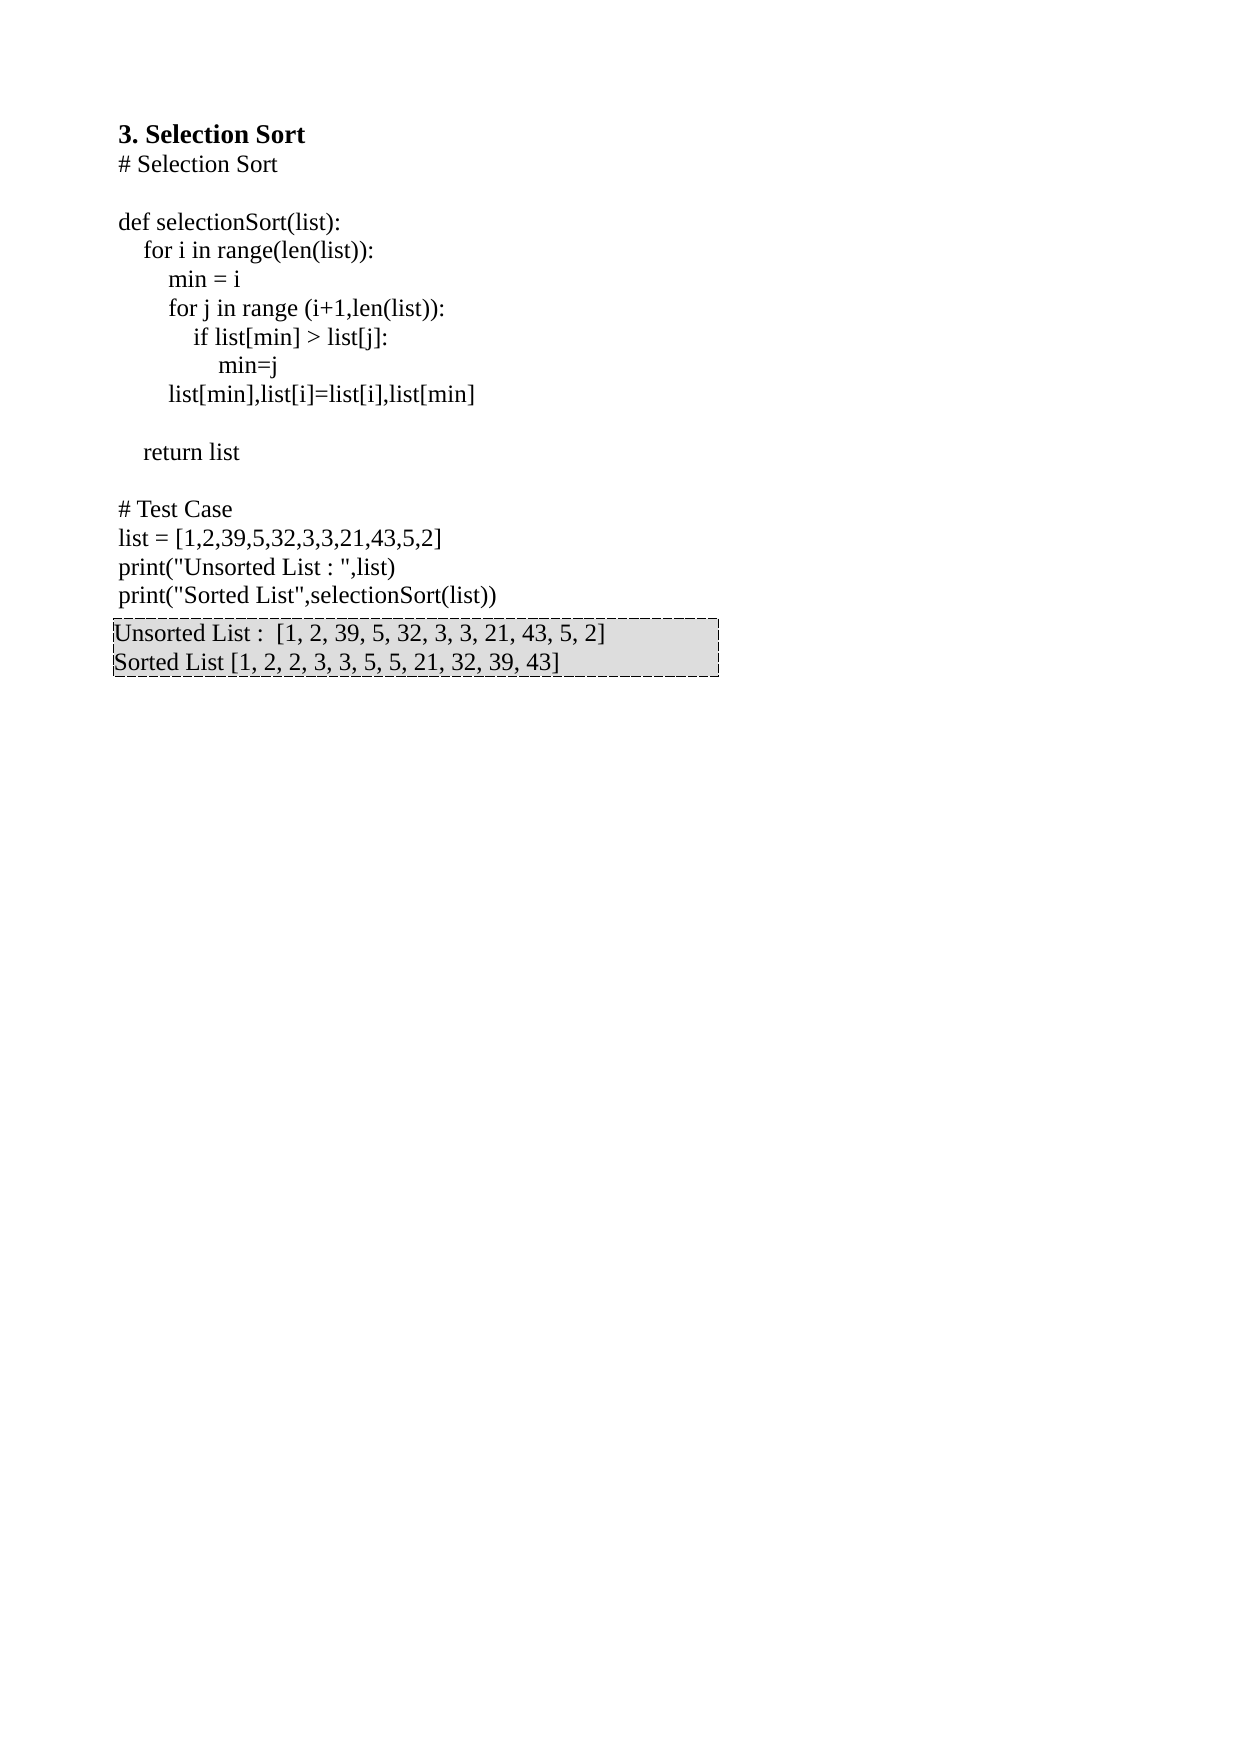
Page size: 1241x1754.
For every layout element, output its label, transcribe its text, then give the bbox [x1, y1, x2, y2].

text print("Unsorted List : ",list) [118, 552, 1122, 581]
text def selectionSort(list): [118, 207, 1122, 236]
text list[min],list[i]=list[i],list[min] [118, 379, 1122, 408]
text print("Sorted List",selectionSort(list)) [118, 581, 1122, 609]
text # Test Case [118, 494, 1122, 523]
text for j in range (i+1,len(list)): [118, 293, 1122, 322]
text # Selection Sort [118, 149, 1122, 178]
text return list [118, 437, 1122, 466]
text list = [1,2,39,5,32,3,3,21,43,5,2] [118, 523, 1122, 552]
text 3. Selection Sort [118, 118, 1122, 149]
text for i in range(len(list)): [118, 236, 1122, 264]
text if list[min] > list[j]: [118, 322, 1122, 351]
text min = i [118, 264, 1122, 293]
text min=j [118, 351, 1122, 379]
